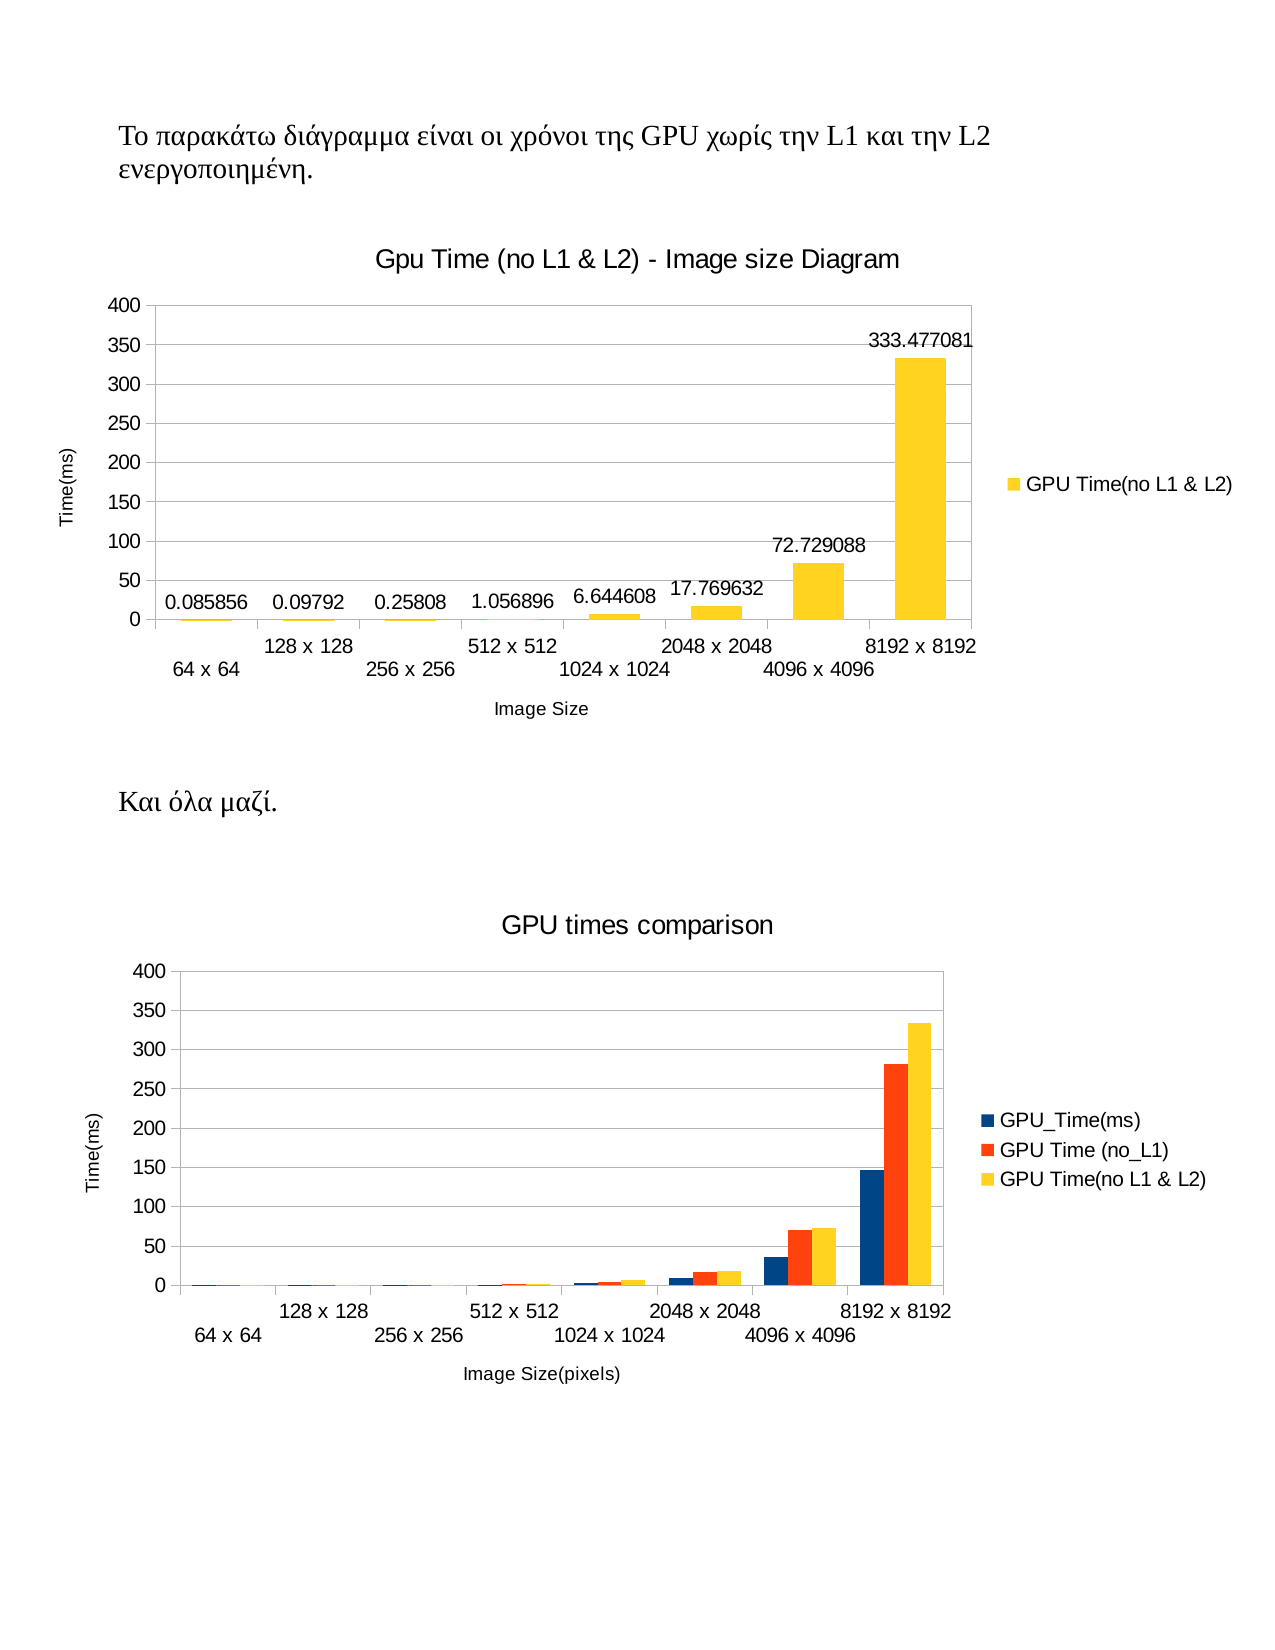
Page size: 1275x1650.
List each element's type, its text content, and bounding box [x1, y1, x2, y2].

text Το παρακάτω διάγραμμα είναι οι χρόνοι της GPU χωρίς την L1 και την L2 ενεργοποιημένη. [118, 118, 1157, 185]
text Και όλα μαζί. [118, 784, 1157, 817]
